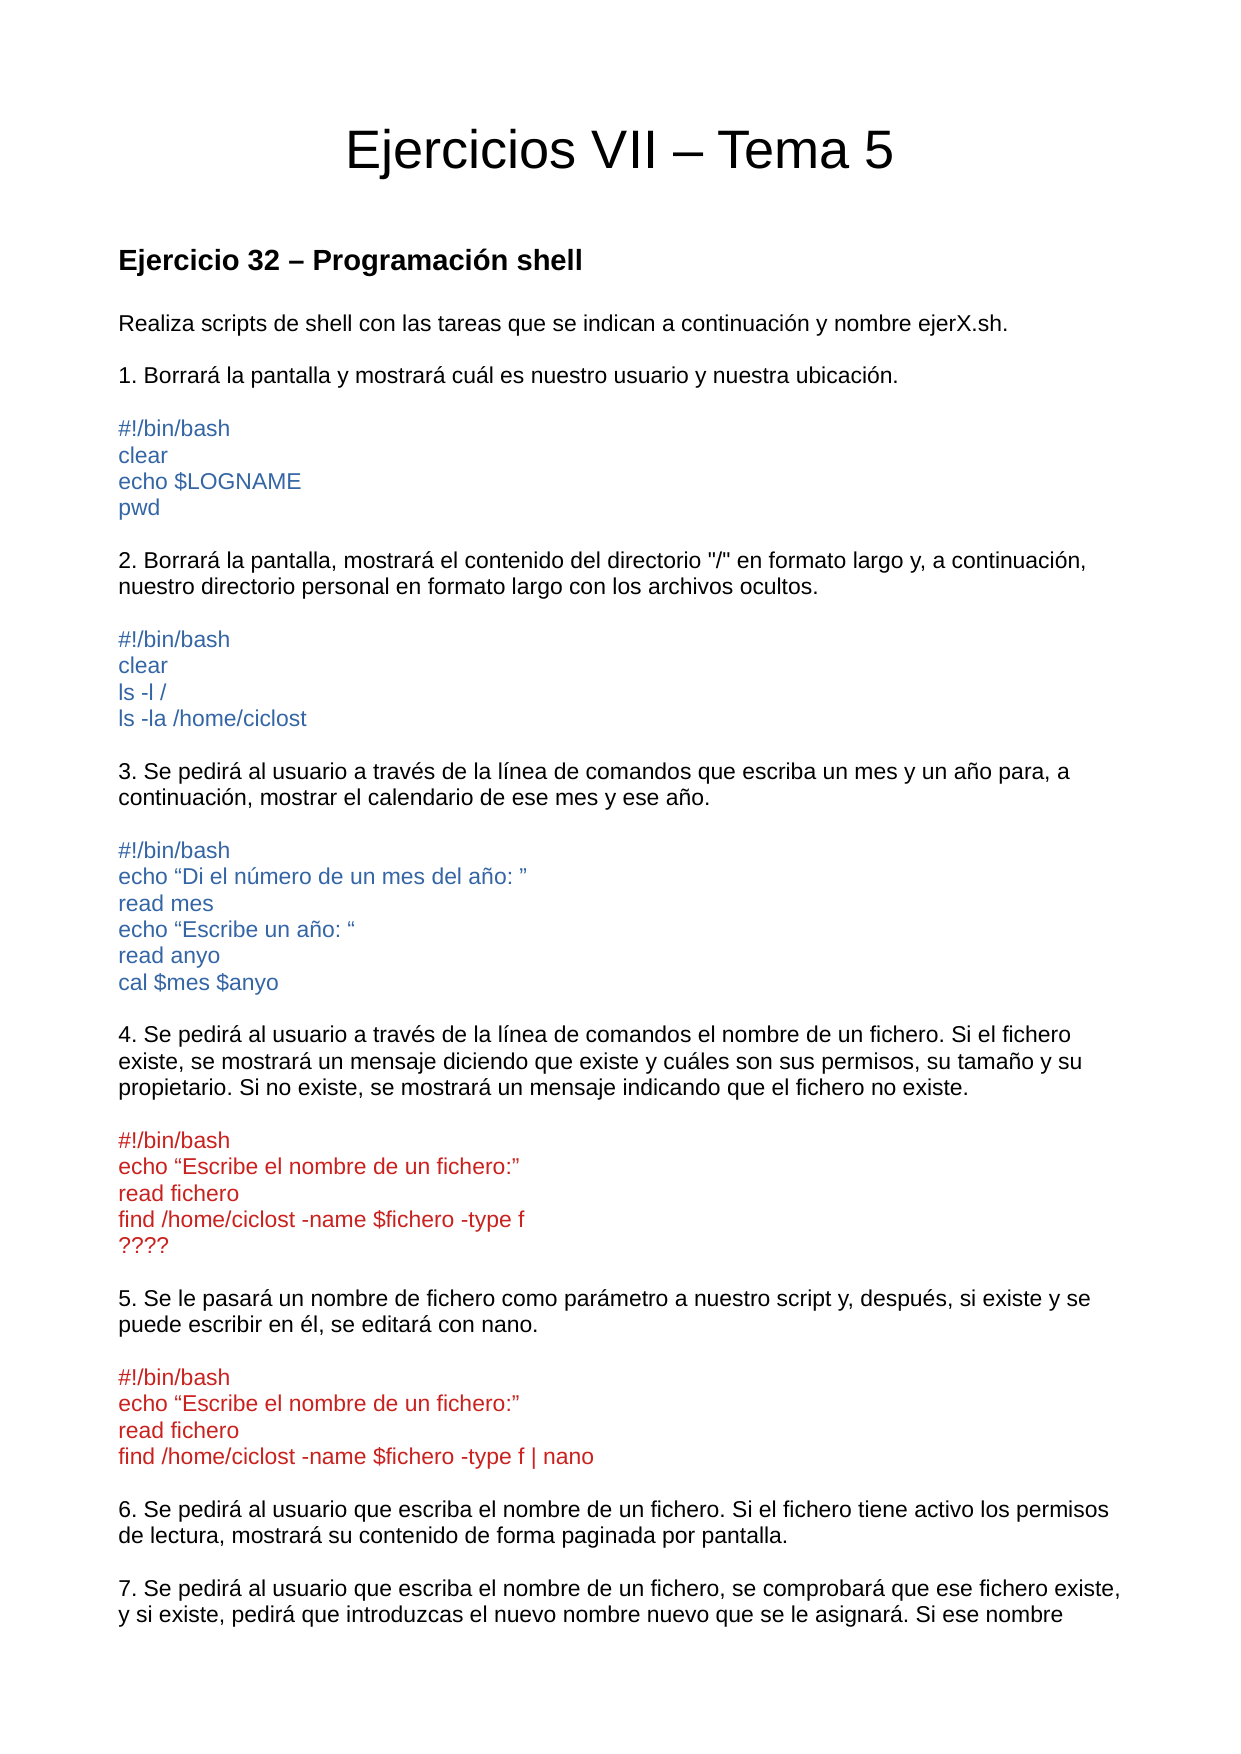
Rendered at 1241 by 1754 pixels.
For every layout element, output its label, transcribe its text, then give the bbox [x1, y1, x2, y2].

text echo $LOGNAME [118, 468, 1122, 494]
text find /home/ciclost -name $fichero -type f [118, 1206, 1122, 1232]
text echo “Escribe el nombre de un fichero:” [118, 1390, 1122, 1417]
text read mes [118, 889, 1122, 916]
text #!/bin/bash [118, 1127, 1122, 1153]
text ???? [118, 1232, 1122, 1258]
text Ejercicios VII – Tema 5 [118, 118, 1122, 180]
text read anyo [118, 942, 1122, 969]
text 4. Se pedirá al usuario a través de la línea de comandos el nombre de un fichero. Si el fichero existe, se mostrará un mensaje diciendo que existe y cuáles son sus permisos, su tamaño y su propietario. Si no existe, se mostrará un mensaje indicando que el fichero no existe. [118, 1021, 1122, 1100]
text echo “Escribe un año: “ [118, 916, 1122, 942]
text clear [118, 652, 1122, 679]
text clear [118, 442, 1122, 468]
text ls -l / [118, 679, 1122, 705]
text 5. Se le pasará un nombre de fichero como parámetro a nuestro script y, después, si existe y se puede escribir en él, se editará con nano. [118, 1285, 1122, 1338]
text #!/bin/bash [118, 626, 1122, 652]
text ls -la /home/ciclost [118, 705, 1122, 731]
text pwd [118, 494, 1122, 521]
text Realiza scripts de shell con las tareas que se indican a continuación y nombre ejerX.sh. [118, 310, 1122, 336]
text find /home/ciclost -name $fichero -type f | nano [118, 1443, 1122, 1469]
text read fichero [118, 1179, 1122, 1206]
text #!/bin/bash [118, 837, 1122, 863]
text echo “Di el número de un mes del año: ” [118, 863, 1122, 889]
text echo “Escribe el nombre de un fichero:” [118, 1153, 1122, 1179]
text 2. Borrará la pantalla, mostrará el contenido del directorio "/" en formato largo y, a continuación, nuestro directorio personal en formato largo con los archivos ocultos. [118, 547, 1122, 600]
text 3. Se pedirá al usuario a través de la línea de comandos que escriba un mes y un año para, a continuación, mostrar el calendario de ese mes y ese año. [118, 758, 1122, 811]
text read fichero [118, 1417, 1122, 1443]
text 7. Se pedirá al usuario que escriba el nombre de un fichero, se comprobará que ese fichero existe, y si existe, pedirá que introduzcas el nuevo nombre nuevo que se le asignará. Si ese nombre [118, 1575, 1122, 1627]
text 6. Se pedirá al usuario que escriba el nombre de un fichero. Si el fichero tiene activo los permisos de lectura, mostrará su contenido de forma paginada por pantalla. [118, 1496, 1122, 1548]
text #!/bin/bash [118, 1364, 1122, 1390]
text Ejercicio 32 – Programación shell [118, 243, 1122, 276]
text 1. Borrará la pantalla y mostrará cuál es nuestro usuario y nuestra ubicación. [118, 362, 1122, 389]
text #!/bin/bash [118, 415, 1122, 442]
text cal $mes $anyo [118, 969, 1122, 995]
